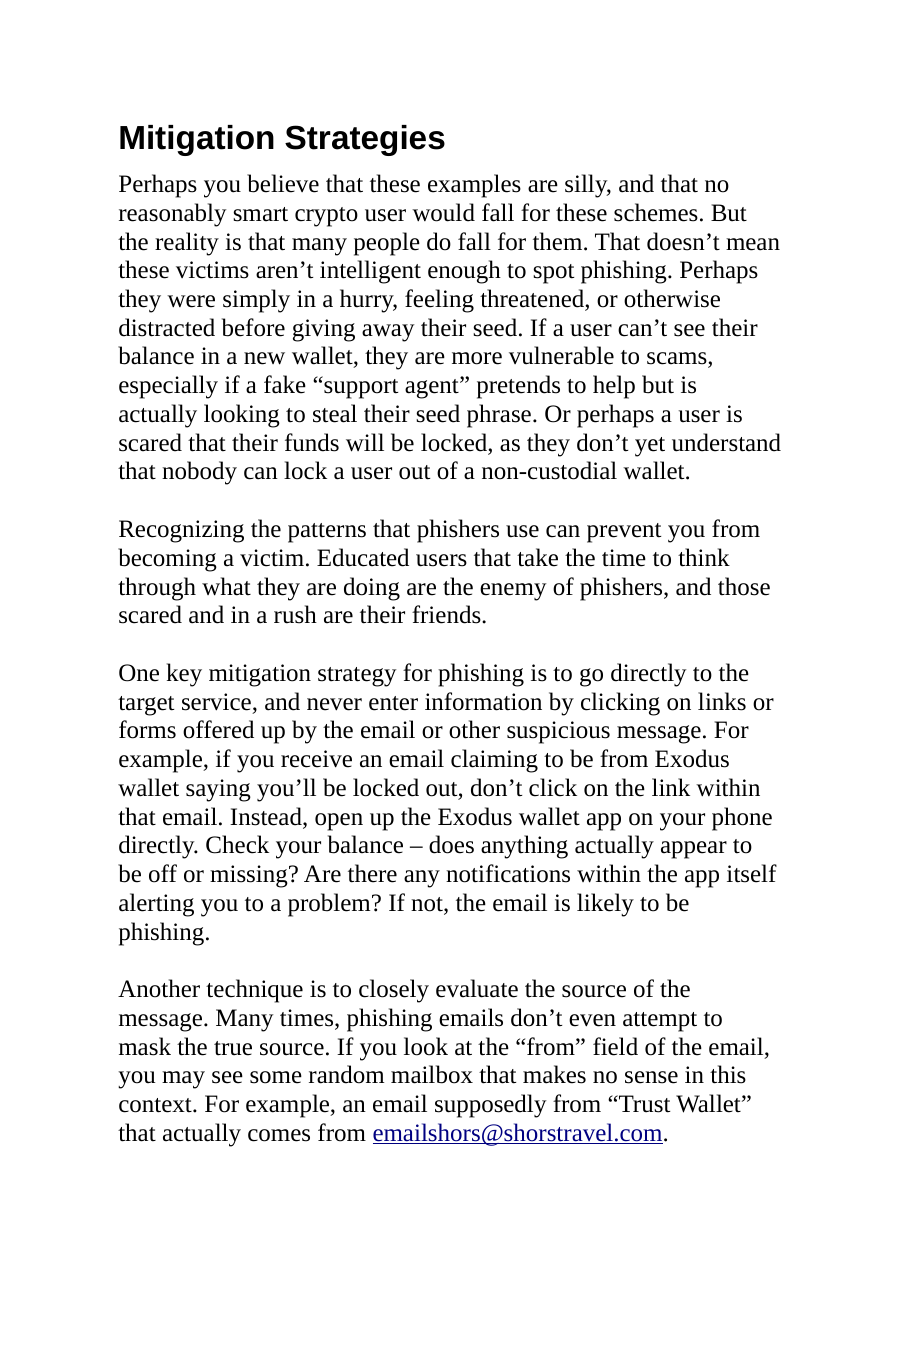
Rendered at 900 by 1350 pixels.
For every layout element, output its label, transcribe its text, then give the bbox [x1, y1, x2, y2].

text Perhaps you believe that these examples are silly, and that no reasonably smart crypto user would fall for these schemes. But the reality is that many people do fall for them. That doesn’t mean these victims aren’t intelligent enough to spot phishing. Perhaps they were simply in a hurry, feeling threatened, or otherwise distracted before giving away their seed. If a user can’t see their balance in a new wallet, they are more vulnerable to scams, especially if a fake “support agent” pretends to help but is actually looking to steal their seed phrase. Or perhaps a user is scared that their funds will be locked, as they don’t yet understand that nobody can lock a user out of a non-custodial wallet. [118, 169, 782, 485]
text Recognizing the patterns that phishers use can prevent you from becoming a victim. Educated users that take the time to think through what they are doing are the enemy of phishers, and those scared and in a rush are their friends. [118, 514, 782, 629]
subtitle Mitigation Strategies [118, 118, 782, 157]
text Another technique is to closely evaluate the source of the message. Many times, phishing emails don’t even attempt to mask the true source. If you look at the “from” field of the email, you may see some random mailbox that makes no sense in this context. For example, an email supposedly from “Trust Wallet” that actually comes from emailshors@shorstravel.com. [118, 974, 782, 1147]
text One key mitigation strategy for phishing is to go directly to the target service, and never enter information by clicking on links or forms offered up by the email or other suspicious message. For example, if you receive an email claiming to be from Exodus wallet saying you’ll be locked out, don’t click on the link within that email. Instead, open up the Exodus wallet app on your phone directly. Check your balance – does anything actually appear to be off or missing? Are there any notifications within the app itself alerting you to a problem? If not, the email is likely to be phishing. [118, 658, 782, 945]
